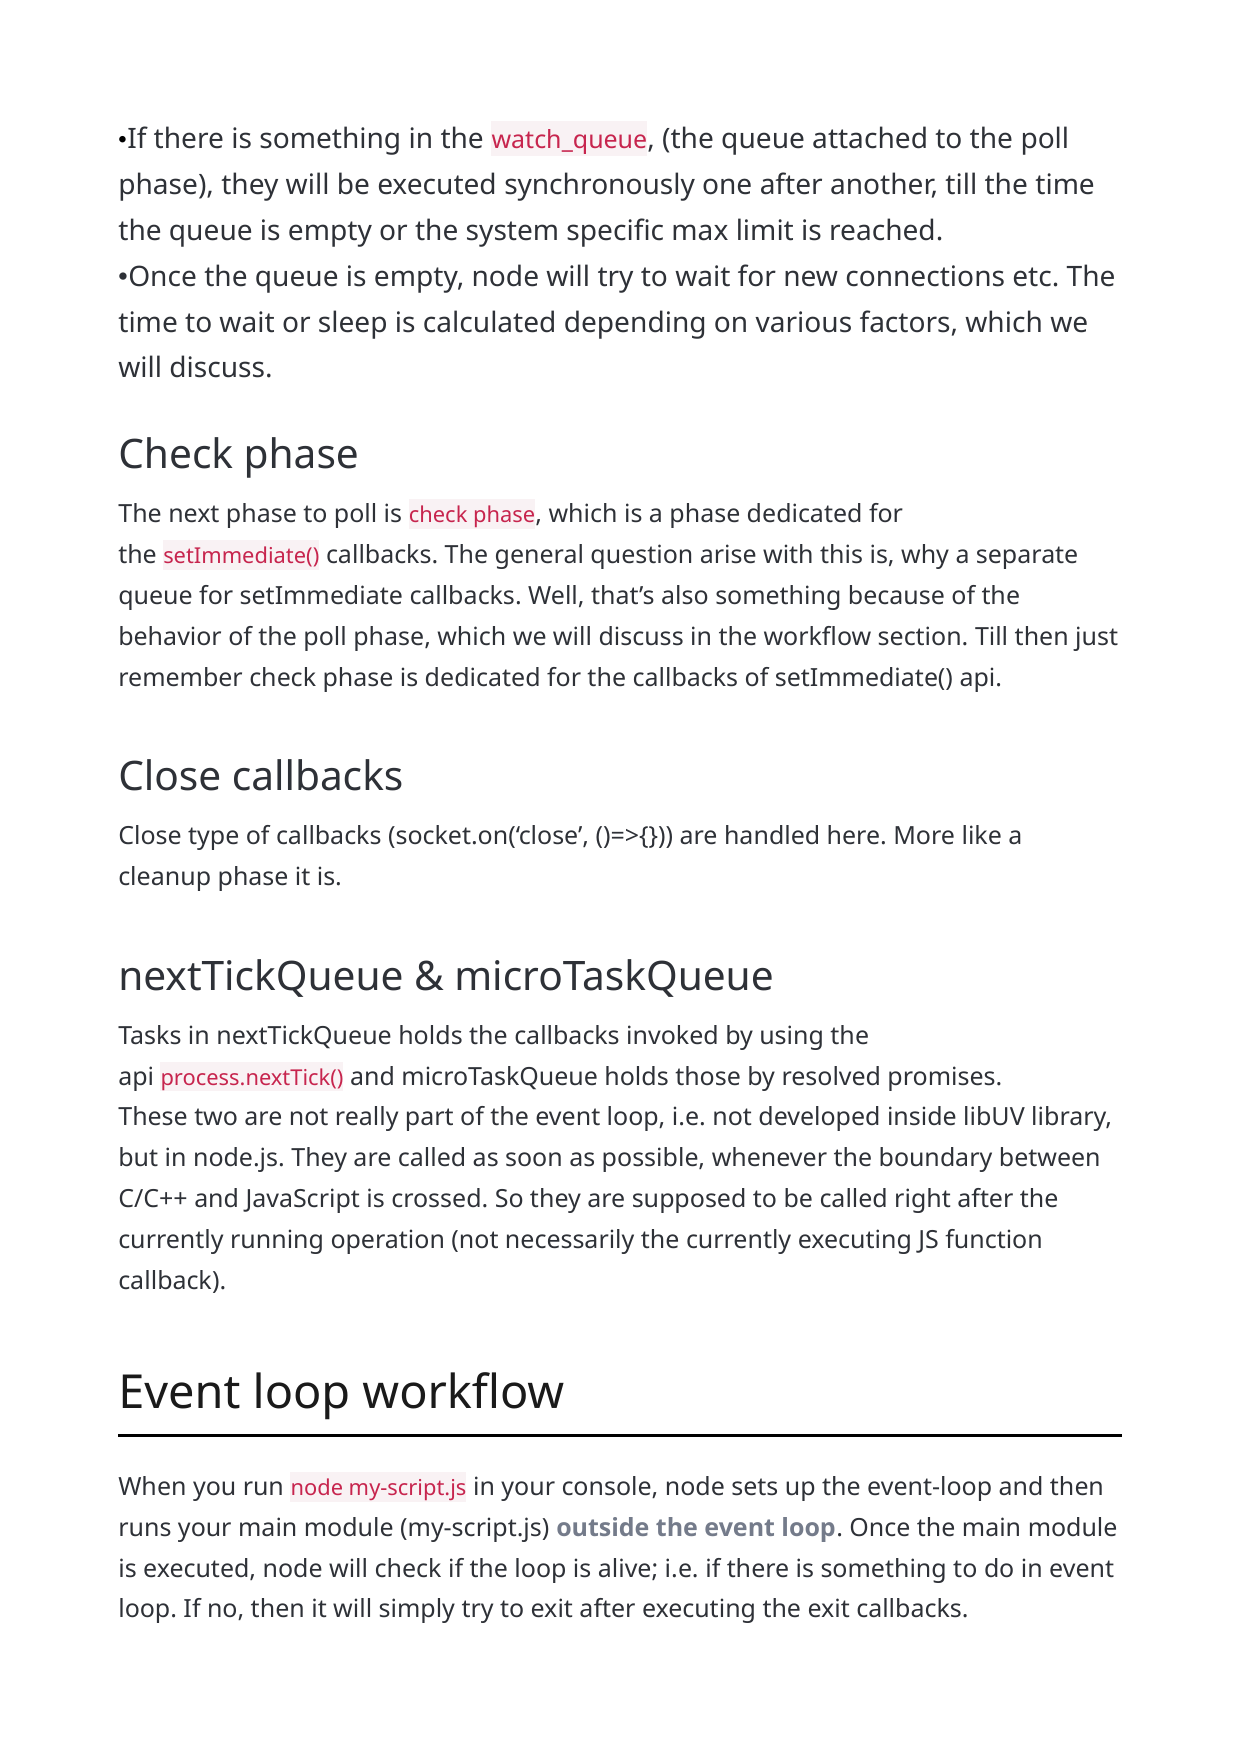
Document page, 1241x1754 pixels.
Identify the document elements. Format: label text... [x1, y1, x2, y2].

text The next phase to poll is check phase, which is a phase dedicated for the setImmediate() callbacks. The general question arise with this is, why a separate queue for setImmediate callbacks. Well, that’s also something because of the behavior of the poll phase, which we will discuss in the workflow section. Till then just remember check phase is dedicated for the callbacks of setImmediate() api. [118, 496, 1122, 693]
text Tasks in nextTickQueue holds the callbacks invoked by using the api process.nextTick() and microTaskQueue holds those by resolved promises. These two are not really part of the event loop, i.e. not developed inside libUV library, but in node.js. They are called as soon as possible, whenever the boundary between C/C++ and JavaScript is crossed. So they are supposed to be called right after the currently running operation (not necessarily the currently executing JS function callback). [118, 1017, 1122, 1296]
text Close type of callbacks (socket.on(‘close’, ()=>{})) are handled here. More like a cleanup phase it is. [118, 818, 1122, 893]
list Once the queue is empty, node will try to wait for new connections etc. The time to wait or sleep is calculated depending on various factors, which we will discuss. [118, 256, 1122, 386]
subtitle Close callbacks [118, 747, 1122, 802]
text When you run node my-script.js in your console, node sets up the event-loop and then runs your main module (my-script.js) outside the event loop. Once the main module is executed, node will check if the loop is alive; i.e. if there is something to do in event loop. If no, then it will simply try to exit after executing the exit callbacks. [118, 1469, 1122, 1625]
subtitle Check phase [118, 425, 1122, 480]
list If there is something in the watch_queue, (the queue attached to the poll phase), they will be executed synchronously one after another, till the time the queue is empty or the system specific max limit is reached. [118, 118, 1122, 248]
subtitle Event loop workflow [118, 1358, 1122, 1434]
subtitle nextTickQueue & microTaskQueue [118, 946, 1122, 1002]
